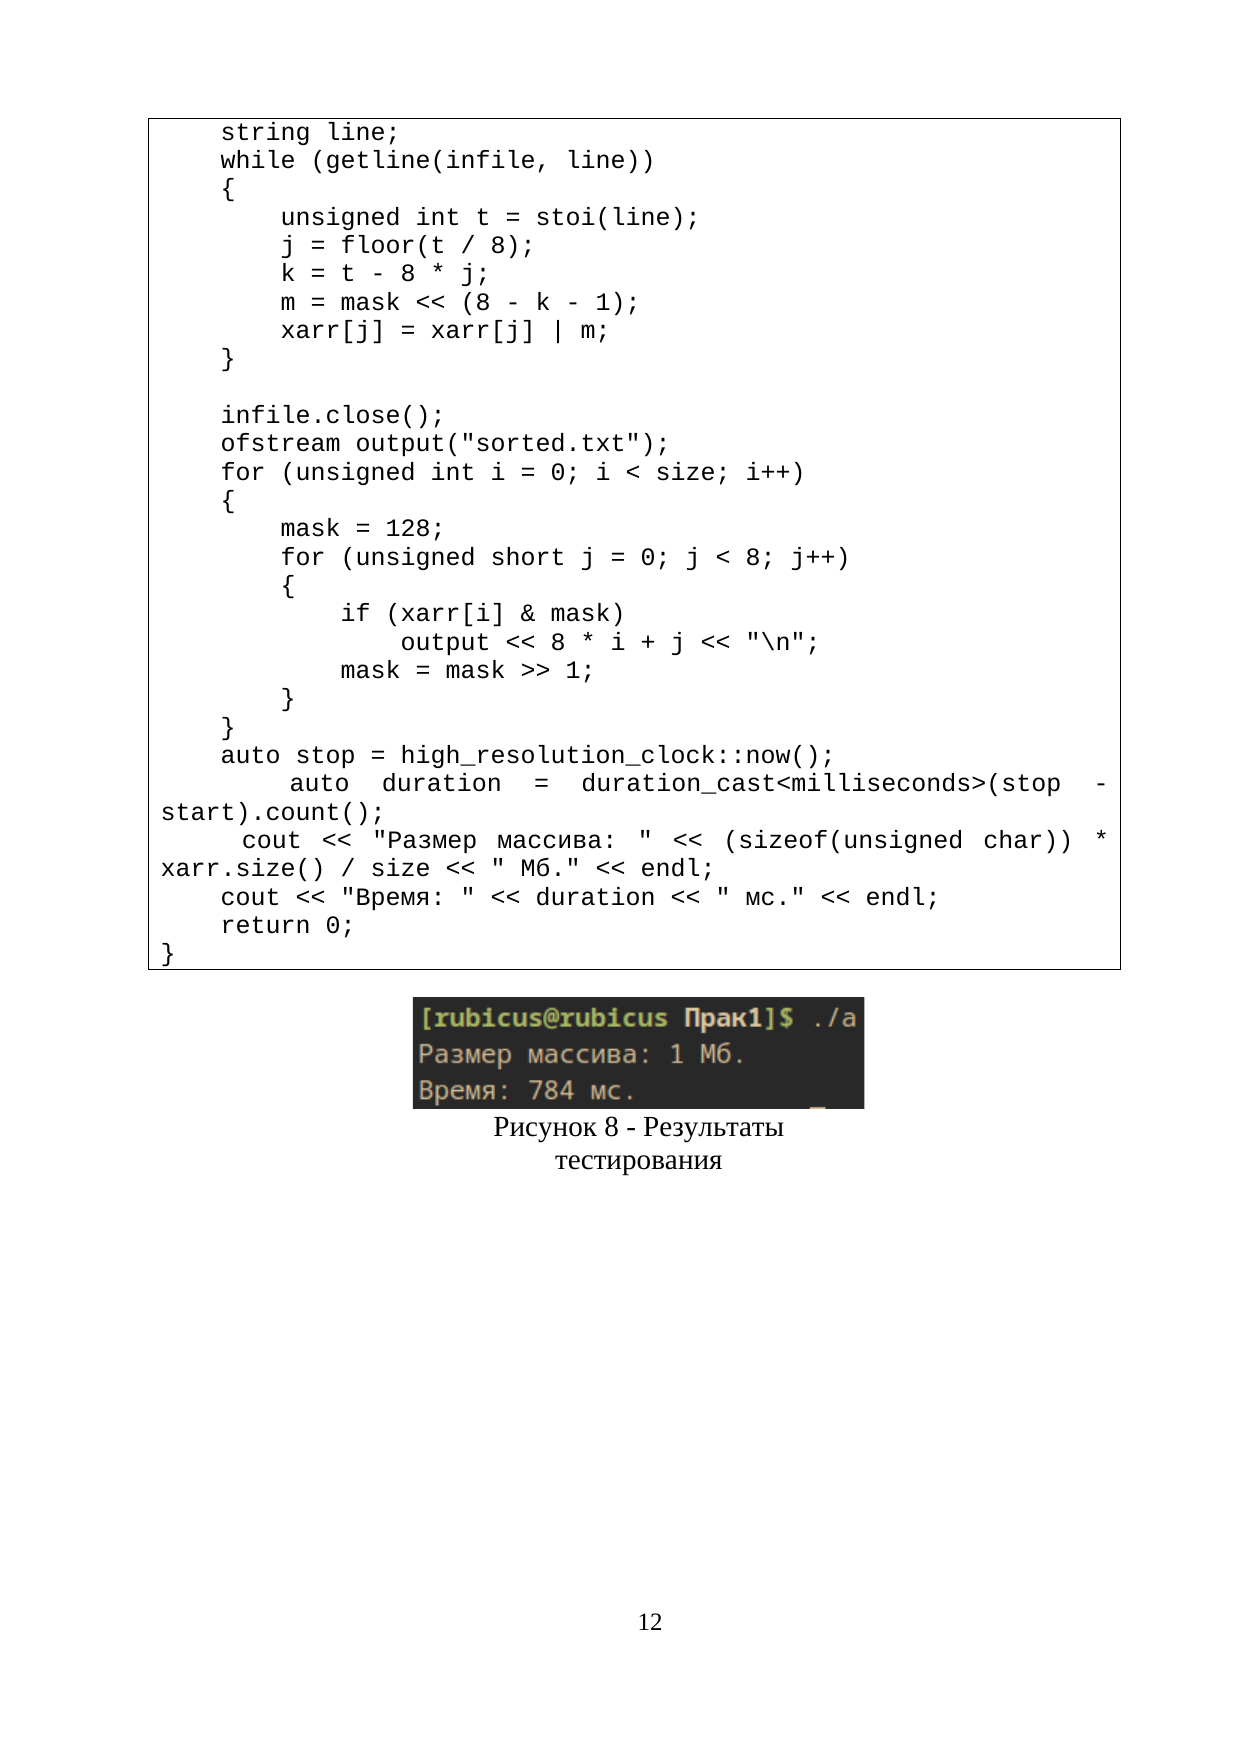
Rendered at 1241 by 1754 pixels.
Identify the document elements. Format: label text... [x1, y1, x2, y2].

table_header int main() { auto start = high_resolution_clock::now(); const int size = 1024 * 1024; vector<unsigned char> xarr(size); unsigned char mask = 1; int t, j, k, m; ifstream infile("nums.txt"); string line; while (getline(infile, line)) { unsigned int t = stoi(line); j = floor(t / 8); k = t - 8 * j; m = mask << (8 - k - 1); xarr[j] = xarr[j] | m; } infile.close(); ofstream output("sorted.txt"); for (unsigned int i = 0; i < size; i++) { mask = 128; for (unsigned short j = 0; j < 8; j++) { if (xarr[i] & mask) output << 8 * i + j << "\n"; mask = mask >> 1; } } auto stop = high_resolution_clock::now(); auto duration = duration_cast<milliseconds>(stop - start).count(); cout << "Размер массива: " << (sizeof(unsigned char)) * xarr.size() / size << " Мб." << endl; cout << "Время: " << duration << " мс." << endl; return 0; } [149, 119, 1120, 969]
picture [412, 997, 865, 1109]
table_header int main() { auto start = high_resolution_clock::now(); const int size = 1024 * 1024; vector<unsigned char> xarr(size); unsigned char mask = 1; int t, j, k, m; ifstream infile("nums.txt"); string line; while (getline(infile, line)) { unsigned int t = stoi(line); j = floor(t / 8); k = t - 8 * j; m = mask << (8 - k - 1); xarr[j] = xarr[j] | m; } infile.close(); ofstream output("sorted.txt"); for (unsigned int i = 0; i < size; i++) { mask = 128; for (unsigned short j = 0; j < 8; j++) { if (xarr[i] & mask) output << 8 * i + j << "\n"; mask = mask >> 1; } } auto stop = high_resolution_clock::now(); auto duration = duration_cast<milliseconds>(stop - start).count(); cout << "Размер массива: " << (sizeof(unsigned char)) * xarr.size() / size << " Мб." << endl; cout << "Время: " << duration << " мс." << endl; return 0; } [413, 1109, 864, 1176]
